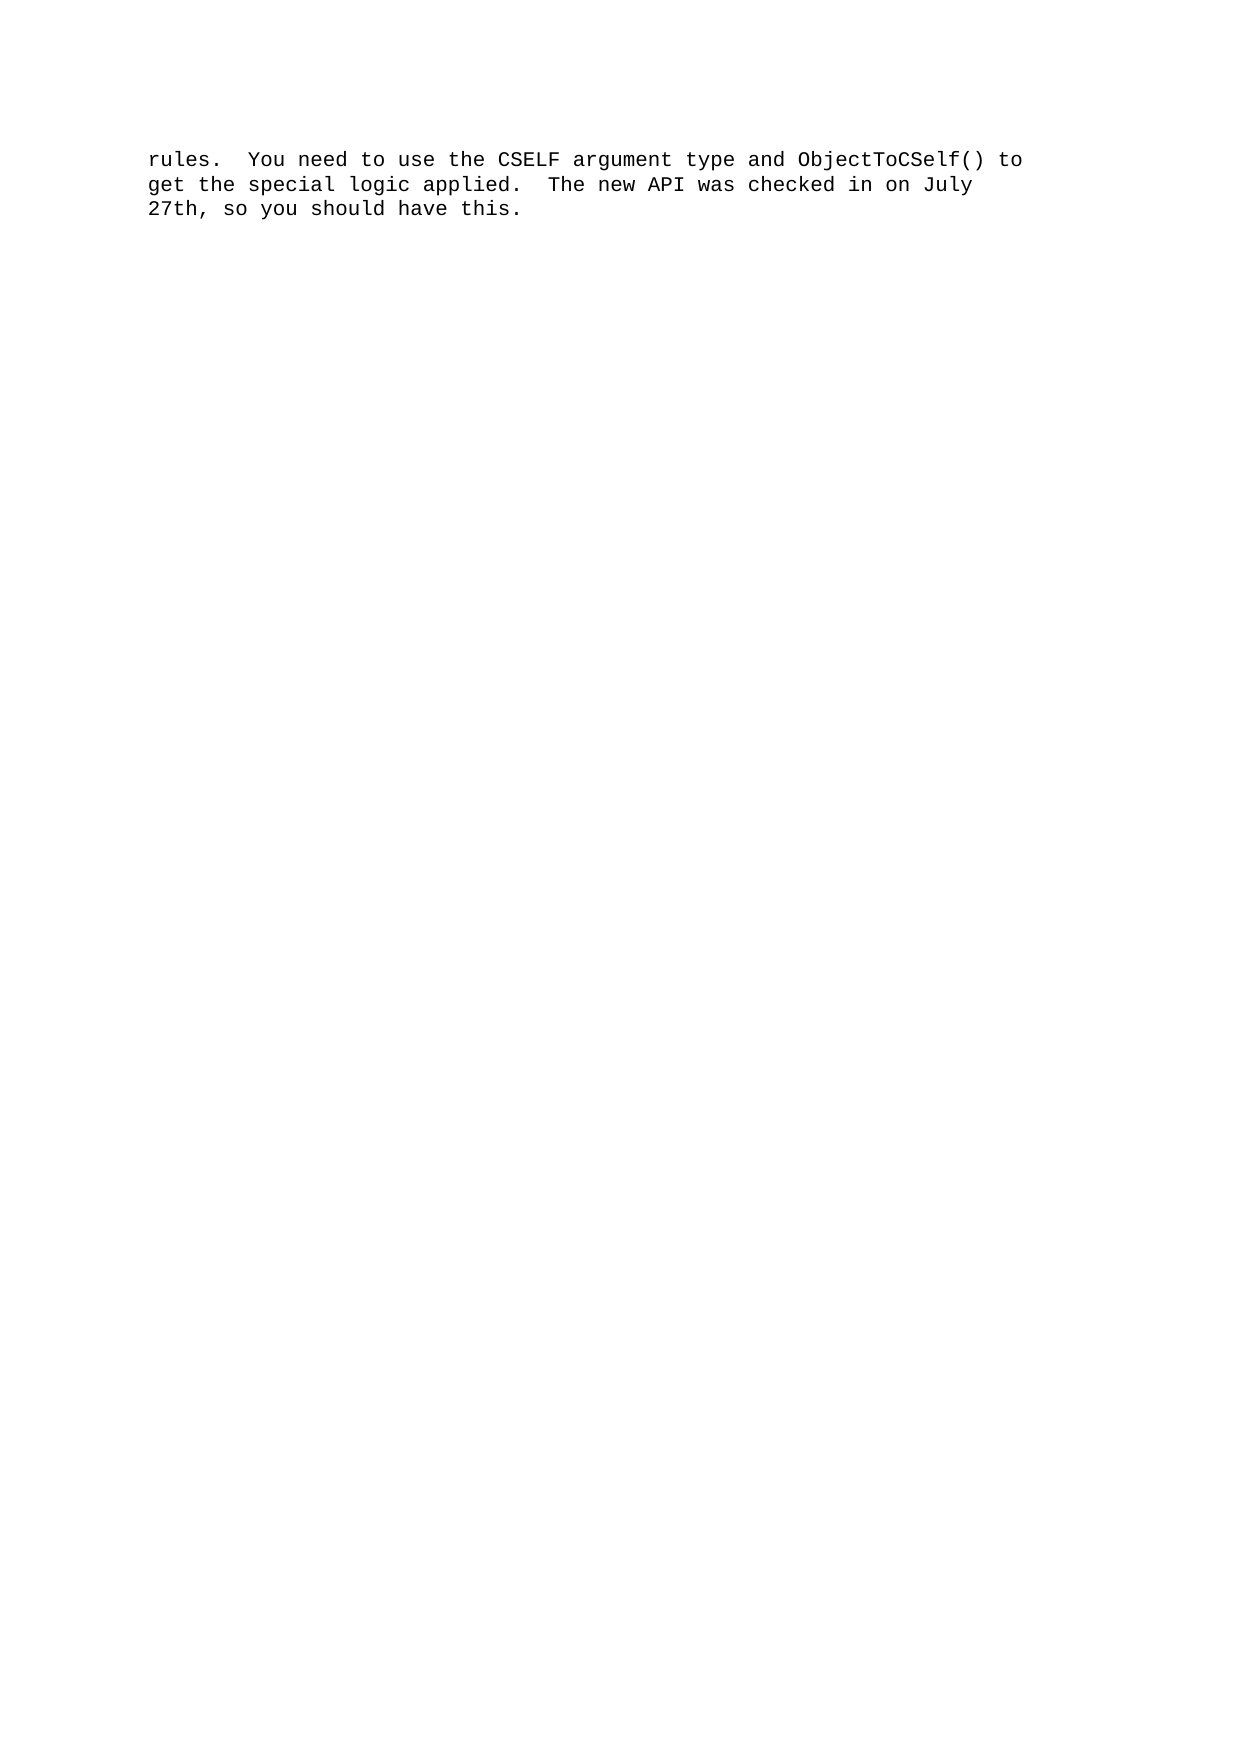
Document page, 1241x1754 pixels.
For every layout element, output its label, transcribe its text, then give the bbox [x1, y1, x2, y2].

text rules. You need to use the CSELF argument type and ObjectToCSelf() to [148, 148, 1093, 173]
text 27th, so you should have this. [148, 198, 1093, 221]
text get the special logic applied. The new API was checked in on July [148, 173, 1093, 198]
